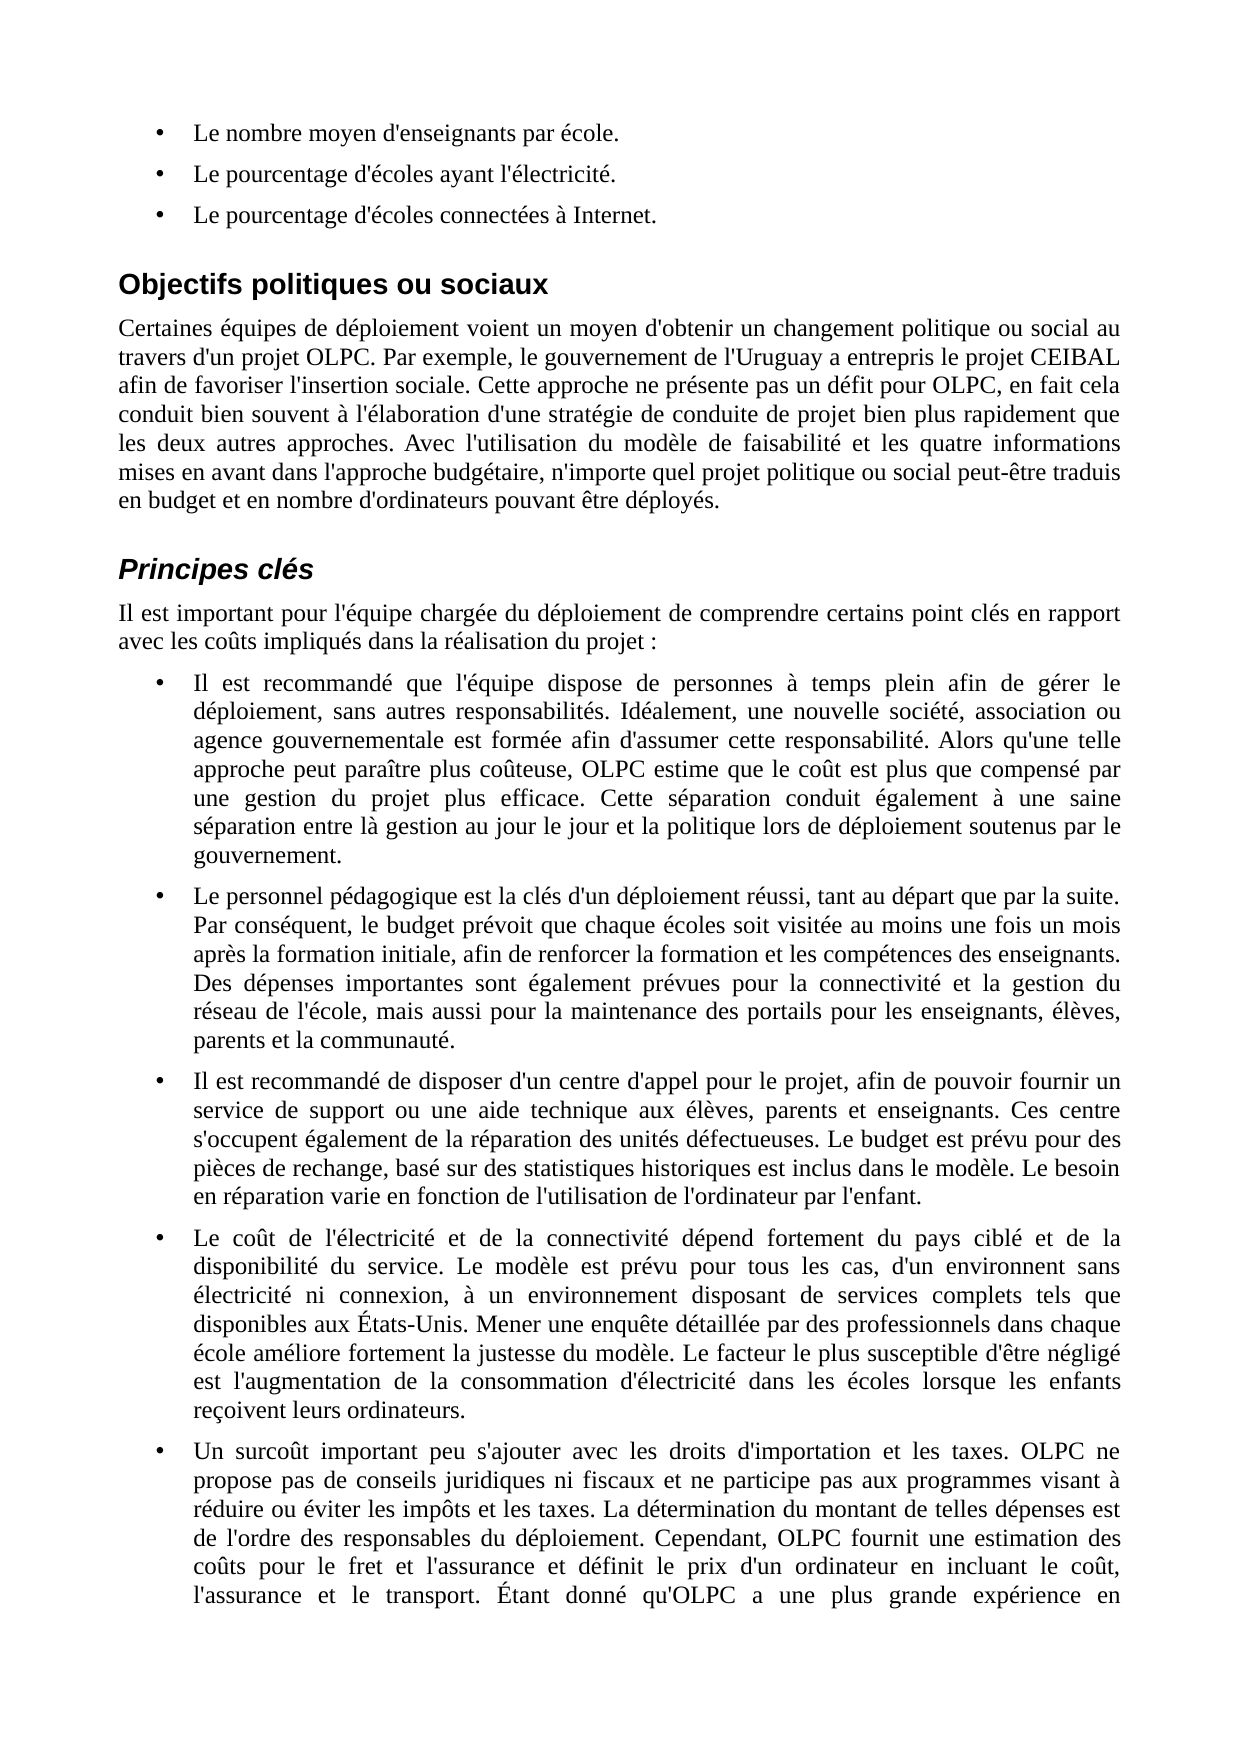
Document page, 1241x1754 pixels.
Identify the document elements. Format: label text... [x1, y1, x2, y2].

text Certaines équipes de déploiement voient un moyen d'obtenir un changement politique ou social au travers d'un projet OLPC. Par exemple, le gouvernement de l'Uruguay a entrepris le projet CEIBAL afin de favoriser l'insertion sociale. Cette approche ne présente pas un défit pour OLPC, en fait cela conduit bien souvent à l'élaboration d'une stratégie de conduite de projet bien plus rapidement que les deux autres approches. Avec l'utilisation du modèle de faisabilité et les quatre informations mises en avant dans l'approche budgétaire, n'importe quel projet politique ou social peut-être traduis en budget et en nombre d'ordinateurs pouvant être déployés. [118, 313, 1122, 514]
list Le pourcentage d'écoles ayant l'électricité. [156, 159, 1122, 188]
list Le coût de l'électricité et de la connectivité dépend fortement du pays ciblé et de la disponibilité du service. Le modèle est prévu pour tous les cas, d'un environnent sans électricité ni connexion, à un environnement disposant de services complets tels que disponibles aux États-Unis. Mener une enquête détaillée par des professionnels dans chaque école améliore fortement la justesse du modèle. Le facteur le plus susceptible d'être négligé est l'augmentation de la consommation d'électricité dans les écoles lorsque les enfants reçoivent leurs ordinateurs. [156, 1223, 1122, 1424]
text Il est important pour l'équipe chargée du déploiement de comprendre certains point clés en rapport avec les coûts impliqués dans la réalisation du projet : [118, 598, 1122, 655]
list Le personnel pédagogique est la clés d'un déploiement réussi, tant au départ que par la suite. Par conséquent, le budget prévoit que chaque écoles soit visitée au moins une fois un mois après la formation initiale, afin de renforcer la formation et les compétences des enseignants. Des dépenses importantes sont également prévues pour la connectivité et la gestion du réseau de l'école, mais aussi pour la maintenance des portails pour les enseignants, élèves, parents et la communauté. [156, 881, 1122, 1054]
list Un surcoût important peu s'ajouter avec les droits d'importation et les taxes. OLPC ne propose pas de conseils juridiques ni fiscaux et ne participe pas aux programmes visant à réduire ou éviter les impôts et les taxes. La détermination du montant de telles dépenses est de l'ordre des responsables du déploiement. Cependant, OLPC fournit une estimation des coûts pour le fret et l'assurance et définit le prix d'un ordinateur en incluant le coût, l'assurance et le transport. Étant donné qu'OLPC a une plus grande expérience en [156, 1436, 1122, 1609]
list Le pourcentage d'écoles connectées à Internet. [156, 201, 1122, 229]
list Il est recommandé que l'équipe dispose de personnes à temps plein afin de gérer le déploiement, sans autres responsabilités. Idéalement, une nouvelle société, association ou agence gouvernementale est formée afin d'assumer cette responsabilité. Alors qu'une telle approche peut paraître plus coûteuse, OLPC estime que le coût est plus que compensé par une gestion du projet plus efficace. Cette séparation conduit également à une saine séparation entre là gestion au jour le jour et la politique lors de déploiement soutenus par le gouvernement. [156, 668, 1122, 869]
subtitle Objectifs politiques ou sociaux [118, 267, 1122, 300]
list Le nombre moyen d'enseignants par école. [156, 118, 1122, 147]
list Il est recommandé de disposer d'un centre d'appel pour le projet, afin de pouvoir fournir un service de support ou une aide technique aux élèves, parents et enseignants. Ces centre s'occupent également de la réparation des unités défectueuses. Le budget est prévu pour des pièces de rechange, basé sur des statistiques historiques est inclus dans le modèle. Le besoin en réparation varie en fonction de l'utilisation de l'ordinateur par l'enfant. [156, 1066, 1122, 1210]
subtitle Principes clés [118, 552, 1122, 585]
